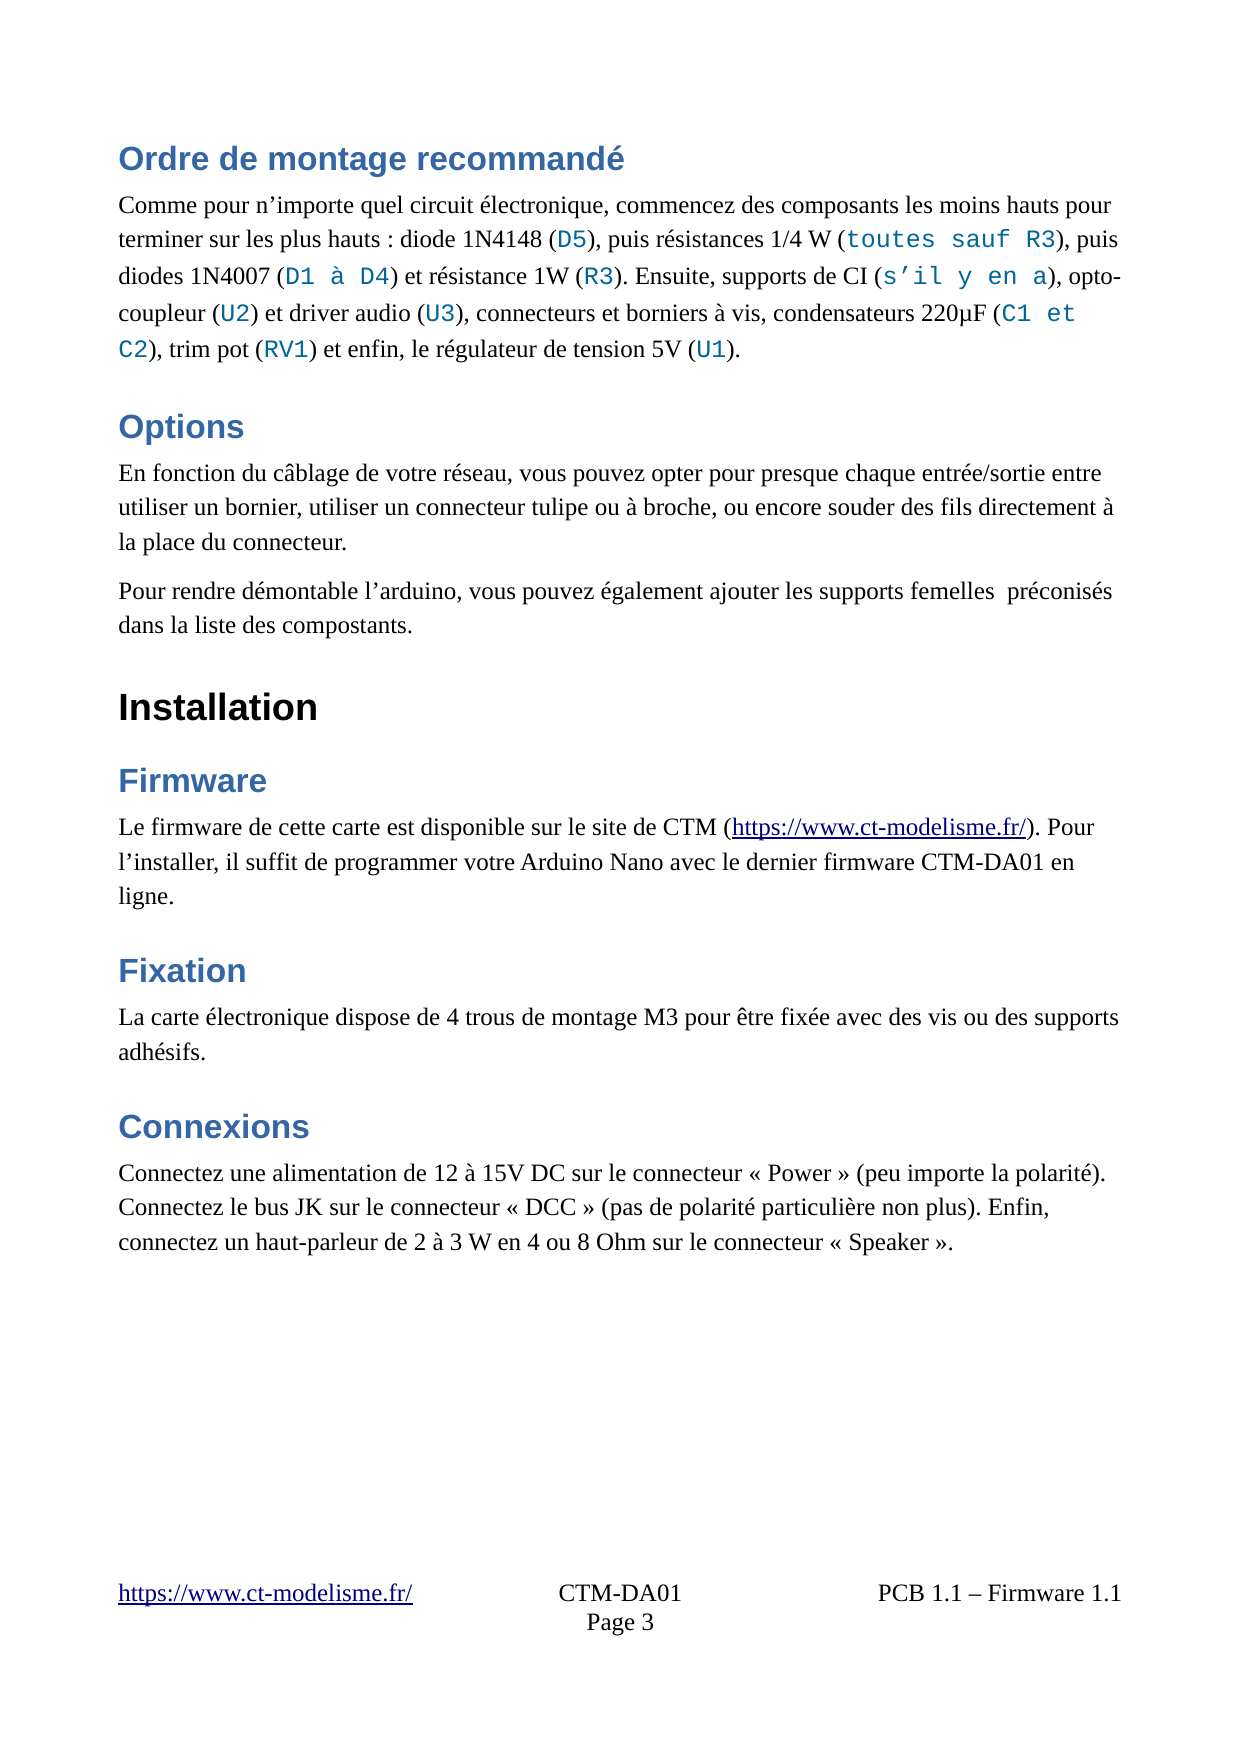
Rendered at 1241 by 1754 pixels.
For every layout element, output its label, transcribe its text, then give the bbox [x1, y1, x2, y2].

subtitle Installation [118, 684, 1122, 728]
text En fonction du câblage de votre réseau, vous pouvez opter pour presque chaque entrée/sortie entre utiliser un bornier, utiliser un connecteur tulipe ou à broche, ou encore souder des fils directement à la place du connecteur. [118, 458, 1122, 556]
subtitle Options [118, 407, 1122, 445]
subtitle Fixation [118, 951, 1122, 990]
text Le firmware de cette carte est disponible sur le site de CTM (https://www.ct-modelisme.fr/). Pour l’installer, il suffit de programmer votre Arduino Nano avec le dernier firmware CTM-DA01 en ligne. [118, 812, 1122, 910]
subtitle Connexions [118, 1107, 1122, 1146]
text La carte électronique dispose de 4 trous de montage M3 pour être fixée avec des vis ou des supports adhésifs. [118, 1002, 1122, 1066]
subtitle Firmware [118, 761, 1122, 800]
text Pour rendre démontable l’arduino, vous pouvez également ajouter les supports femelles préconisés dans la liste des compostants. [118, 576, 1122, 639]
text Connectez une alimentation de 12 à 15V DC sur le connecteur « Power » (peu importe la polarité). Connectez le bus JK sur le connecteur « DCC » (pas de polarité particulière non plus). Enfin, connectez un haut-parleur de 2 à 3 W en 4 ou 8 Ohm sur le connecteur « Speaker ». [118, 1158, 1122, 1256]
text Comme pour n’importe quel circuit électronique, commencez des composants les moins hauts pour terminer sur les plus hauts : diode 1N4148 (D5), puis résistances 1/4 W (toutes sauf R3), puis diodes 1N4007 (D1 à D4) et résistance 1W (R3). Ensuite, supports de CI (s’il y en a), opto-coupleur (U2) et driver audio (U3), connecteurs et borniers à vis, condensateurs 220µF (C1 et C2), trim pot (RV1) et enfin, le régulateur de tension 5V (U1). [118, 190, 1122, 365]
subtitle Ordre de montage recommandé [118, 139, 1122, 178]
